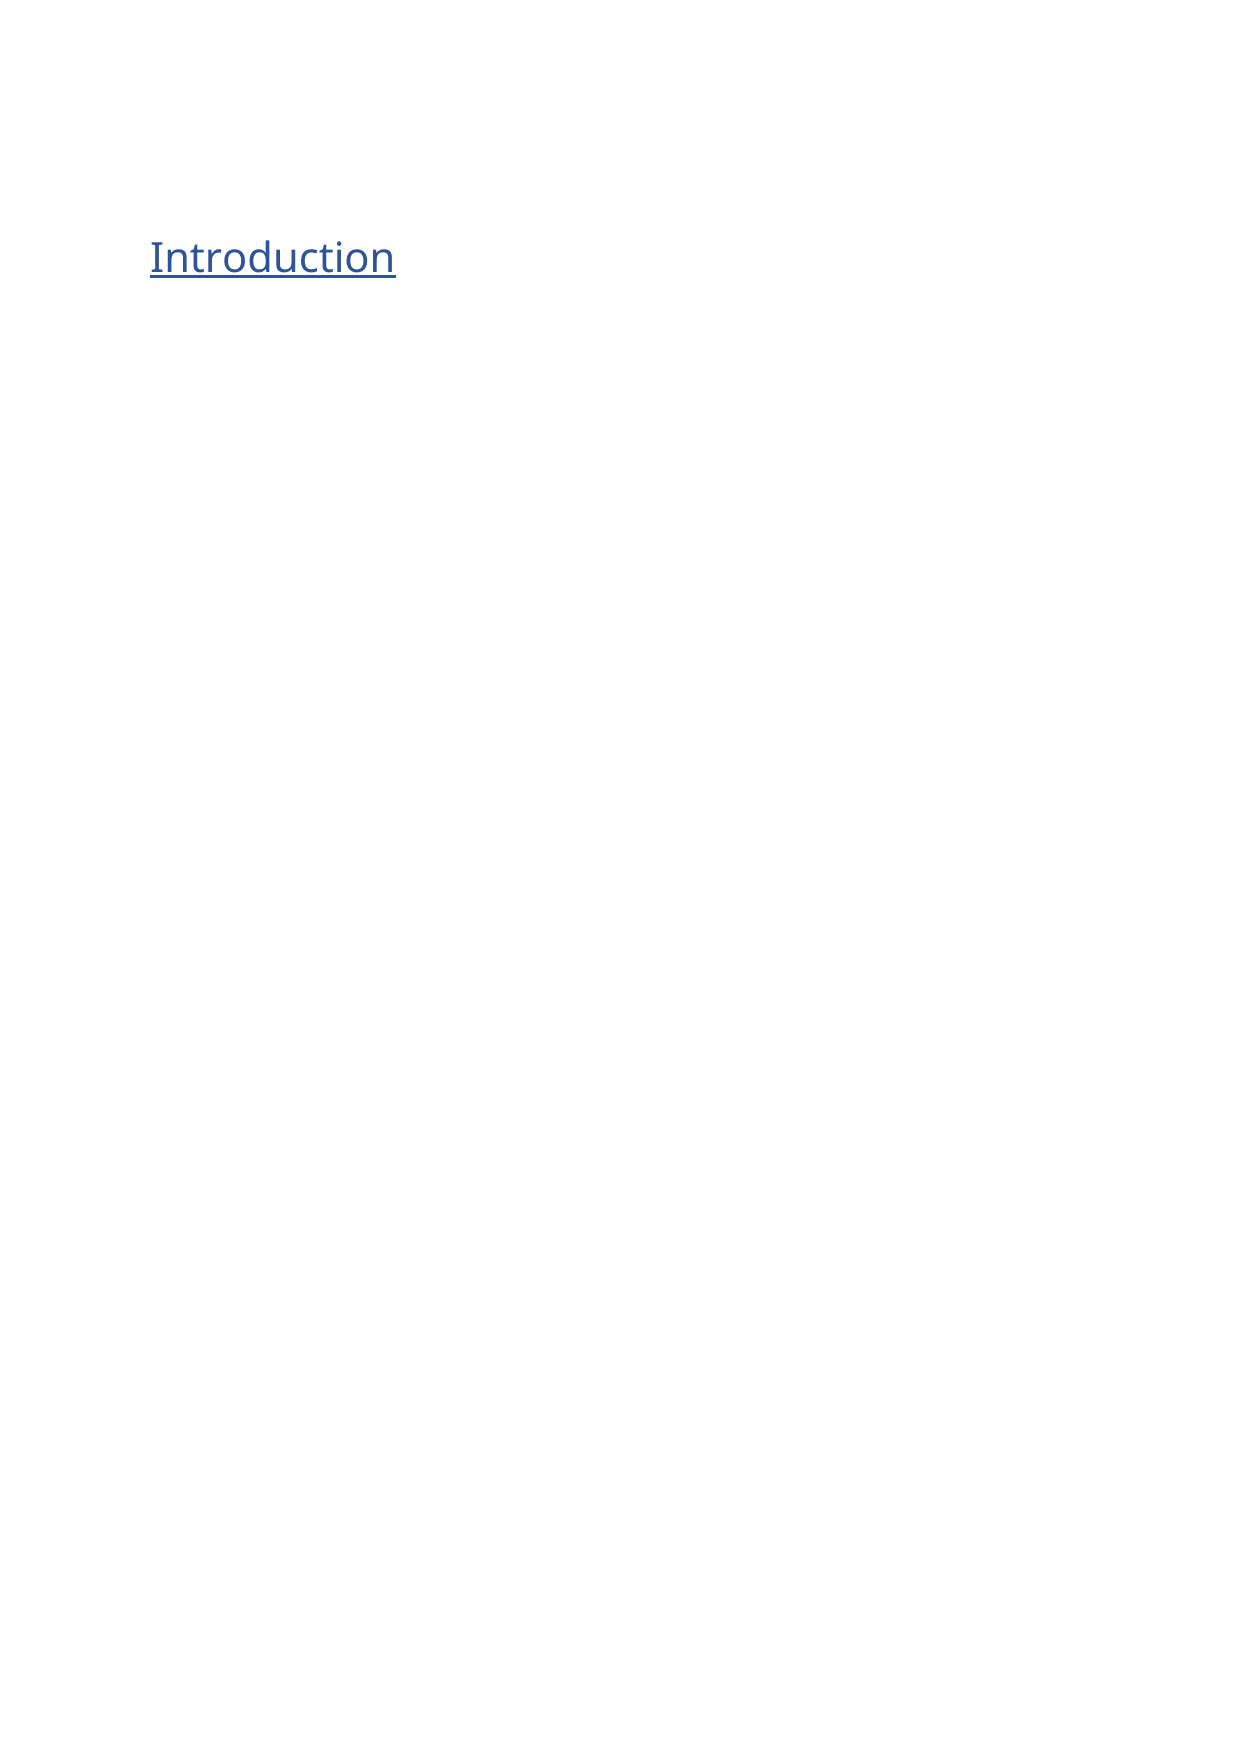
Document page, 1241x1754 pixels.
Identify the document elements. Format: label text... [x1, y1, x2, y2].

subtitle Introduction [150, 227, 1090, 284]
